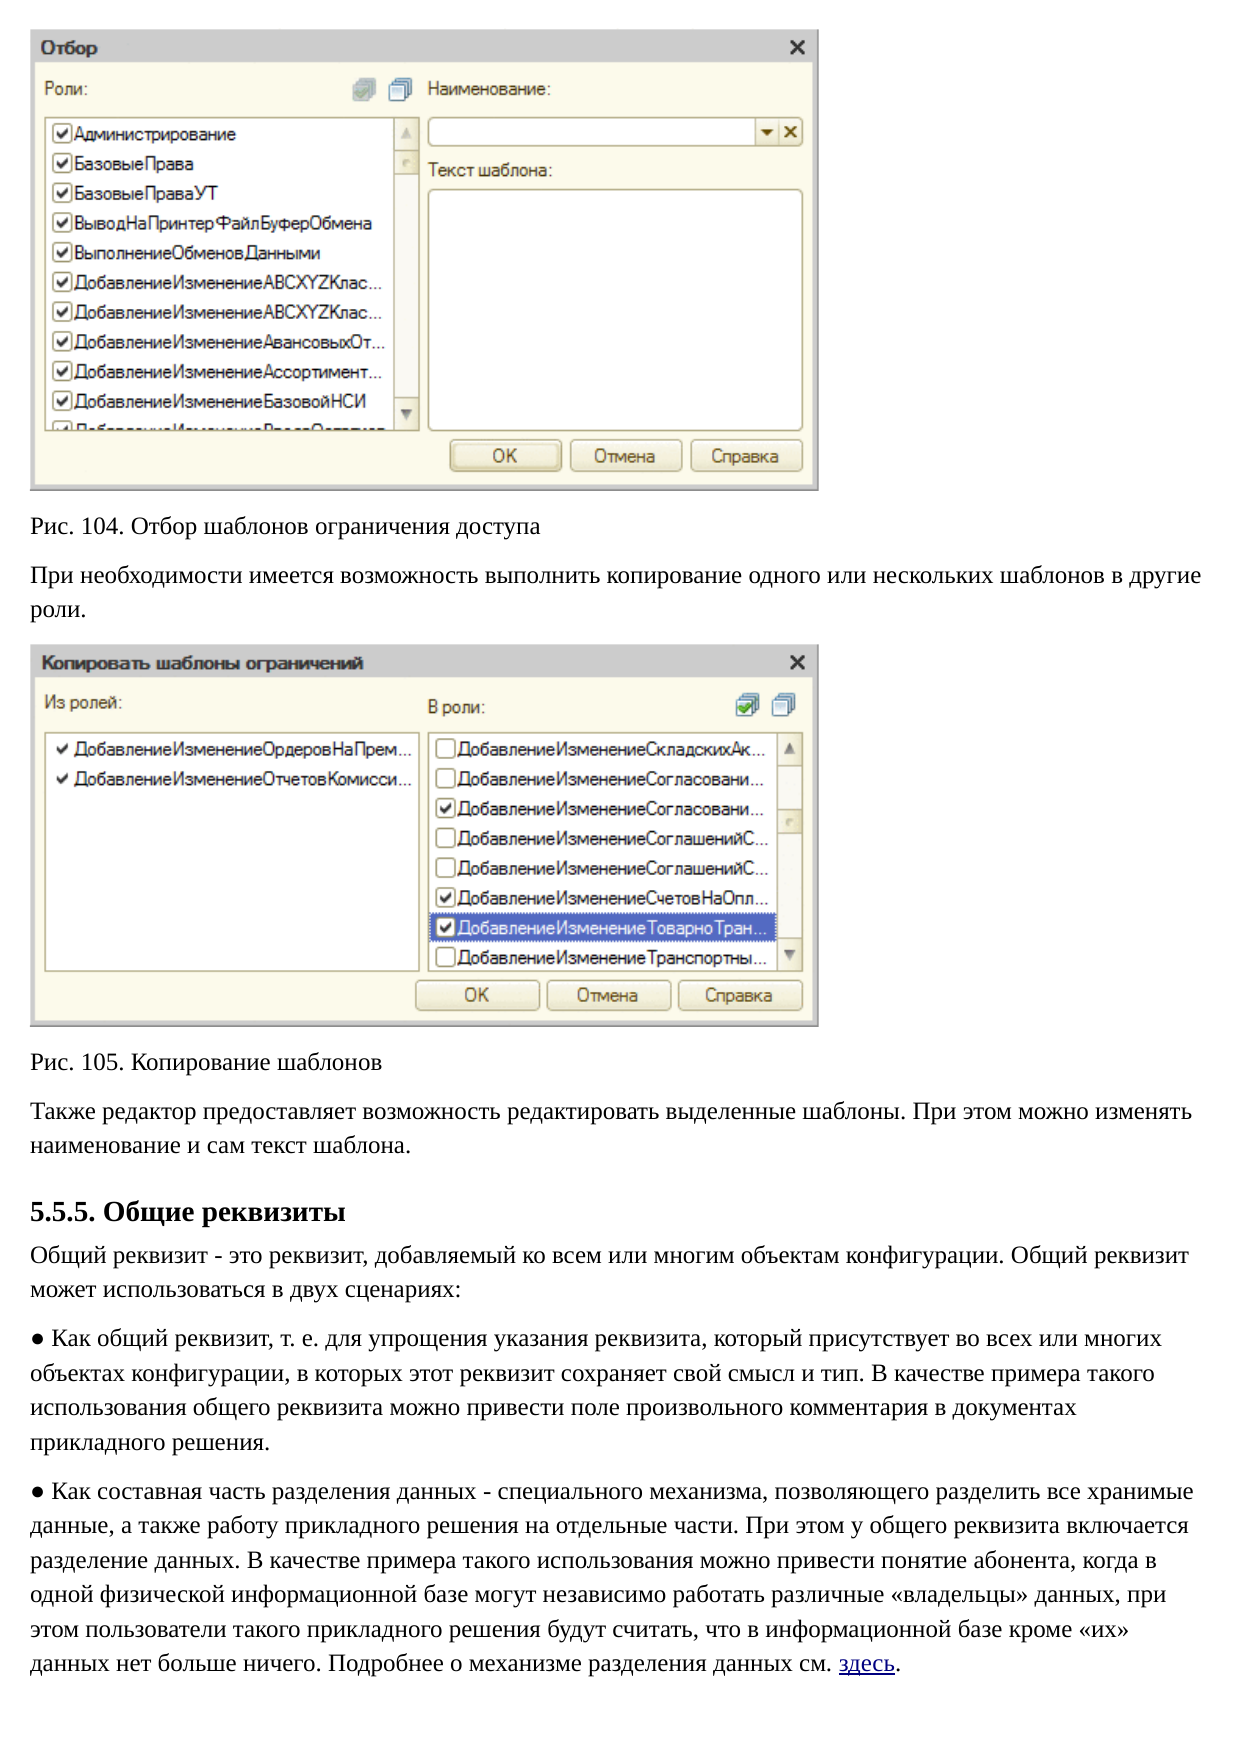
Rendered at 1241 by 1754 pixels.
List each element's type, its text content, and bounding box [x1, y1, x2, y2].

text Рис. 105. Копирование шаблонов [30, 1047, 1211, 1075]
text При необходимости имеется возможность выполнить копирование одного или нескольких шаблонов в другие роли. [30, 560, 1211, 623]
text ● Как составная часть разделения данных ‑ специального механизма, позволяющего разделить все хранимые данные, а также работу прикладного решения на отдельные части. При этом у общего реквизита включается разделение данных. В качестве примера такого использования можно привести понятие абонента, когда в одной физической информационной базе могут независимо работать различные «владельцы» данных, при этом пользователи такого прикладного решения будут считать, что в информационной базе кроме «их» данных нет больше ничего. Подробнее о механизме разделения данных см. здесь. [30, 1476, 1211, 1677]
text Общий реквизит ‑ это реквизит, добавляемый ко всем или многим объектам конфигурации. Общий реквизит может использоваться в двух сценариях: [30, 1240, 1211, 1303]
text ● Как общий реквизит, т. е. для упрощения указания реквизита, который присутствует во всех или многих объектах конфигурации, в которых этот реквизит сохраняет свой смысл и тип. В качестве примера такого использования общего реквизита можно привести поле произвольного комментария в документах прикладного решения. [30, 1323, 1211, 1456]
text Рис. 104. Отбор шаблонов ограничения доступа [30, 511, 1211, 540]
picture [29, 643, 819, 1027]
subtitle 5.5.5. Общие реквизиты [30, 1194, 1211, 1227]
text Также редактор предоставляет возможность редактировать выделенные шаблоны. При этом можно изменять наименование и сам текст шаблона. [30, 1096, 1211, 1159]
picture [29, 28, 819, 491]
